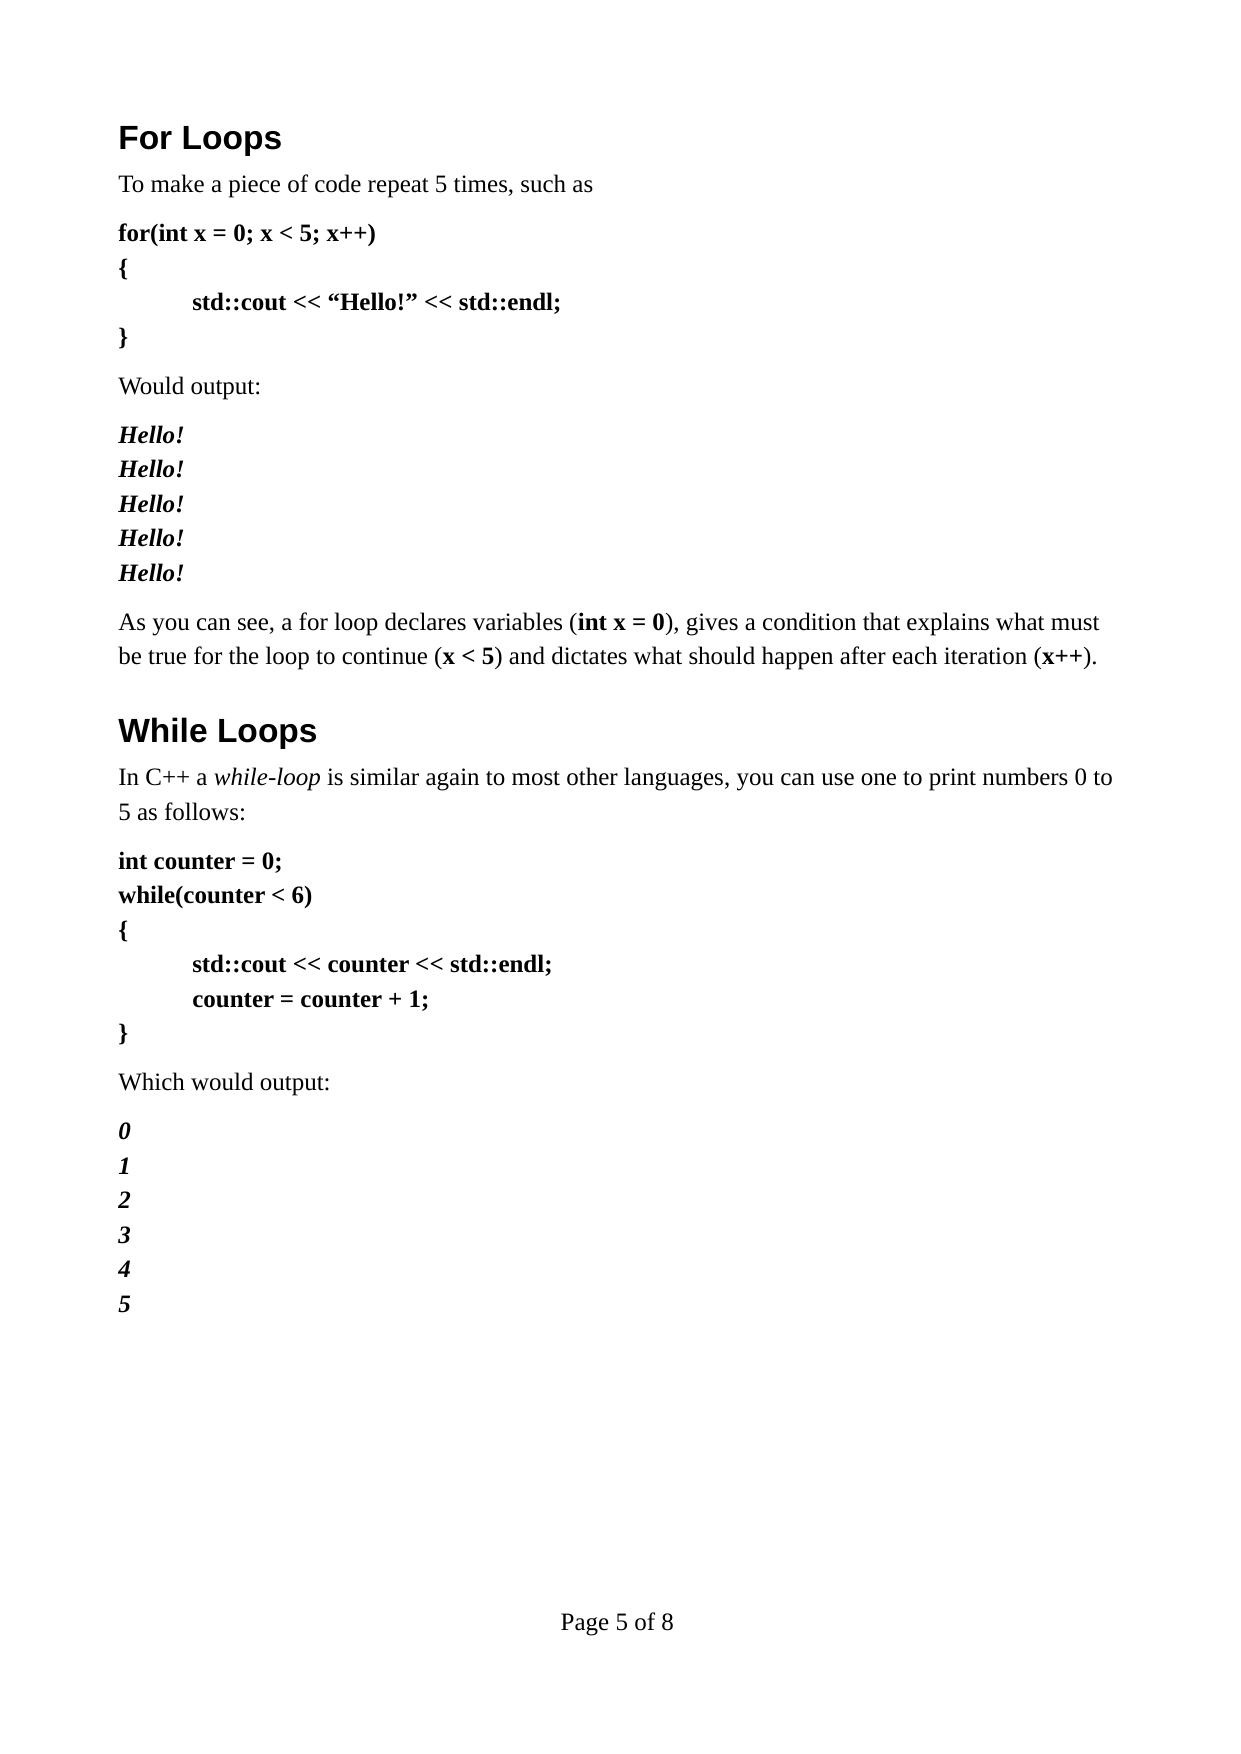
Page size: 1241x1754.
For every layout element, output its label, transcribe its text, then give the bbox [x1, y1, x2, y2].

text Which would output: [118, 1067, 1122, 1096]
text Hello! Hello! Hello! Hello! Hello! [118, 420, 1122, 587]
text 0 1 2 3 4 5 [118, 1116, 1122, 1318]
text To make a piece of code repeat 5 times, such as [118, 169, 1122, 198]
text for(int x = 0; x < 5; x++) { std::cout << “Hello!” << std::endl; } [118, 218, 1122, 351]
text int counter = 0; while(counter < 6) { std::cout << counter << std::endl; counter = counter + 1; } [118, 846, 1122, 1047]
text In C++ a while-loop is similar again to most other languages, you can use one to print numbers 0 to 5 as follows: [118, 762, 1122, 826]
text Would output: [118, 371, 1122, 399]
subtitle While Loops [118, 711, 1122, 750]
text As you can see, a for loop declares variables (int x = 0), gives a condition that explains what must be true for the loop to continue (x < 5) and dictates what should happen after each iteration (x++). [118, 607, 1122, 670]
subtitle For Loops [118, 118, 1122, 157]
